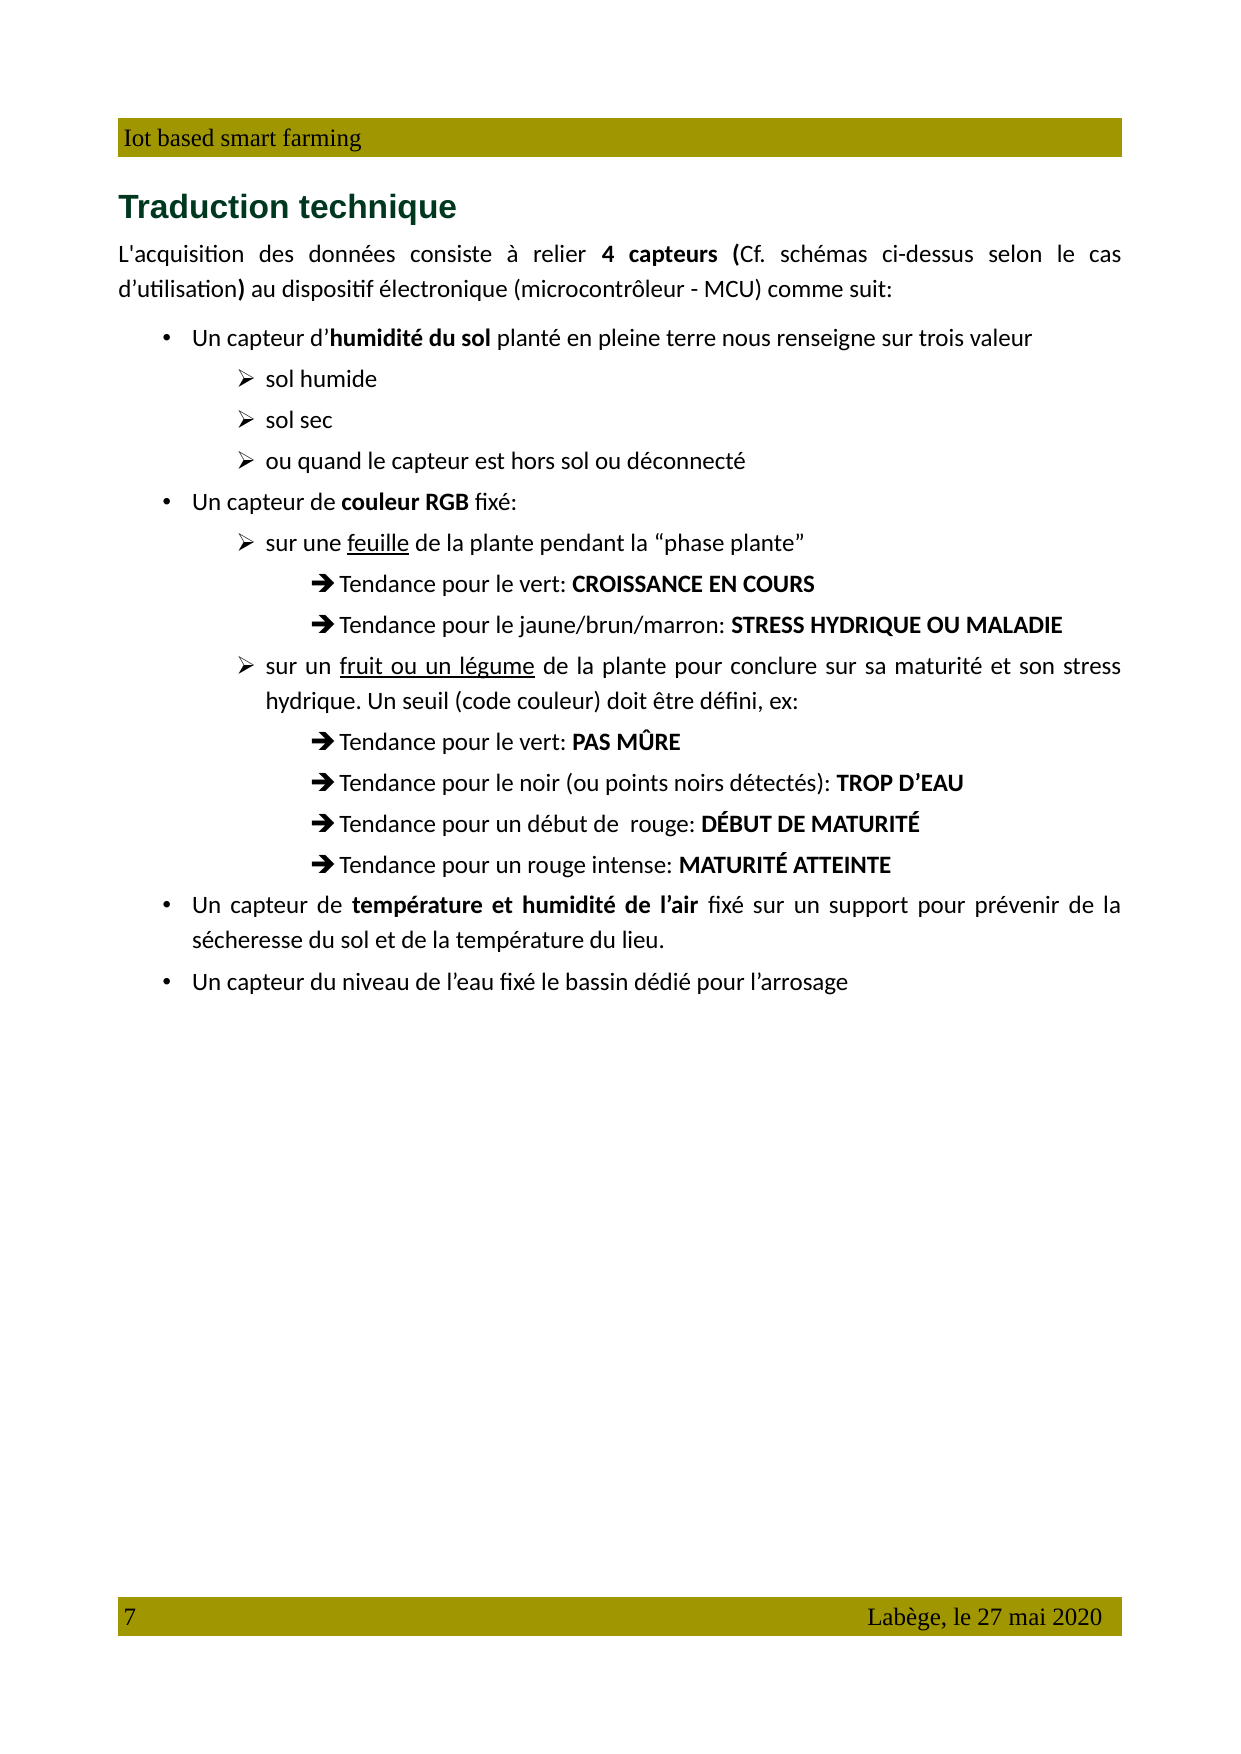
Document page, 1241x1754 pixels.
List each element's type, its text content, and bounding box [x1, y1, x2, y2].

list sur un fruit ou un légume de la plante pour conclure sur sa maturité et son stress hydrique. Un seuil (code couleur) doit être défini, ex: [236, 650, 1122, 716]
list ou quand le capteur est hors sol ou déconnecté [236, 445, 1122, 476]
list sol humide [236, 363, 1122, 394]
list Tendance pour le noir (ou points noirs détectés): TROP D’EAU [309, 767, 1122, 797]
list Tendance pour le vert: PAS MÛRE [309, 726, 1122, 756]
list Tendance pour un rouge intense: MATURITÉ ATTEINTE [309, 849, 1122, 879]
list Tendance pour le vert: CROISSANCE EN COURS [309, 568, 1122, 599]
list Tendance pour un début de rouge: DÉBUT DE MATURITÉ [309, 808, 1122, 838]
list Un capteur d’humidité du sol planté en pleine terre nous renseigne sur trois valeur [162, 322, 1122, 353]
list sol sec [236, 404, 1122, 435]
list Tendance pour le jaune/brun/marron: STRESS HYDRIQUE OU MALADIE [309, 609, 1122, 639]
list Un capteur de température et humidité de l’air fixé sur un support pour prévenir de la sécheresse du sol et de la température du lieu. [162, 890, 1122, 955]
list Un capteur du niveau de l’eau fixé le bassin dédié pour l’arrosage [162, 966, 1122, 996]
list sur une feuille de la plante pendant la “phase plante” [236, 527, 1122, 558]
text L'acquisition des données consiste à relier 4 capteurs (Cf. schémas ci-dessus selon le cas d’utilisation) au dispositif électronique (microcontrôleur - MCU) comme suit: [118, 238, 1122, 303]
subtitle Traduction technique [118, 187, 1122, 225]
list Un capteur de couleur RGB fixé: [162, 486, 1122, 517]
